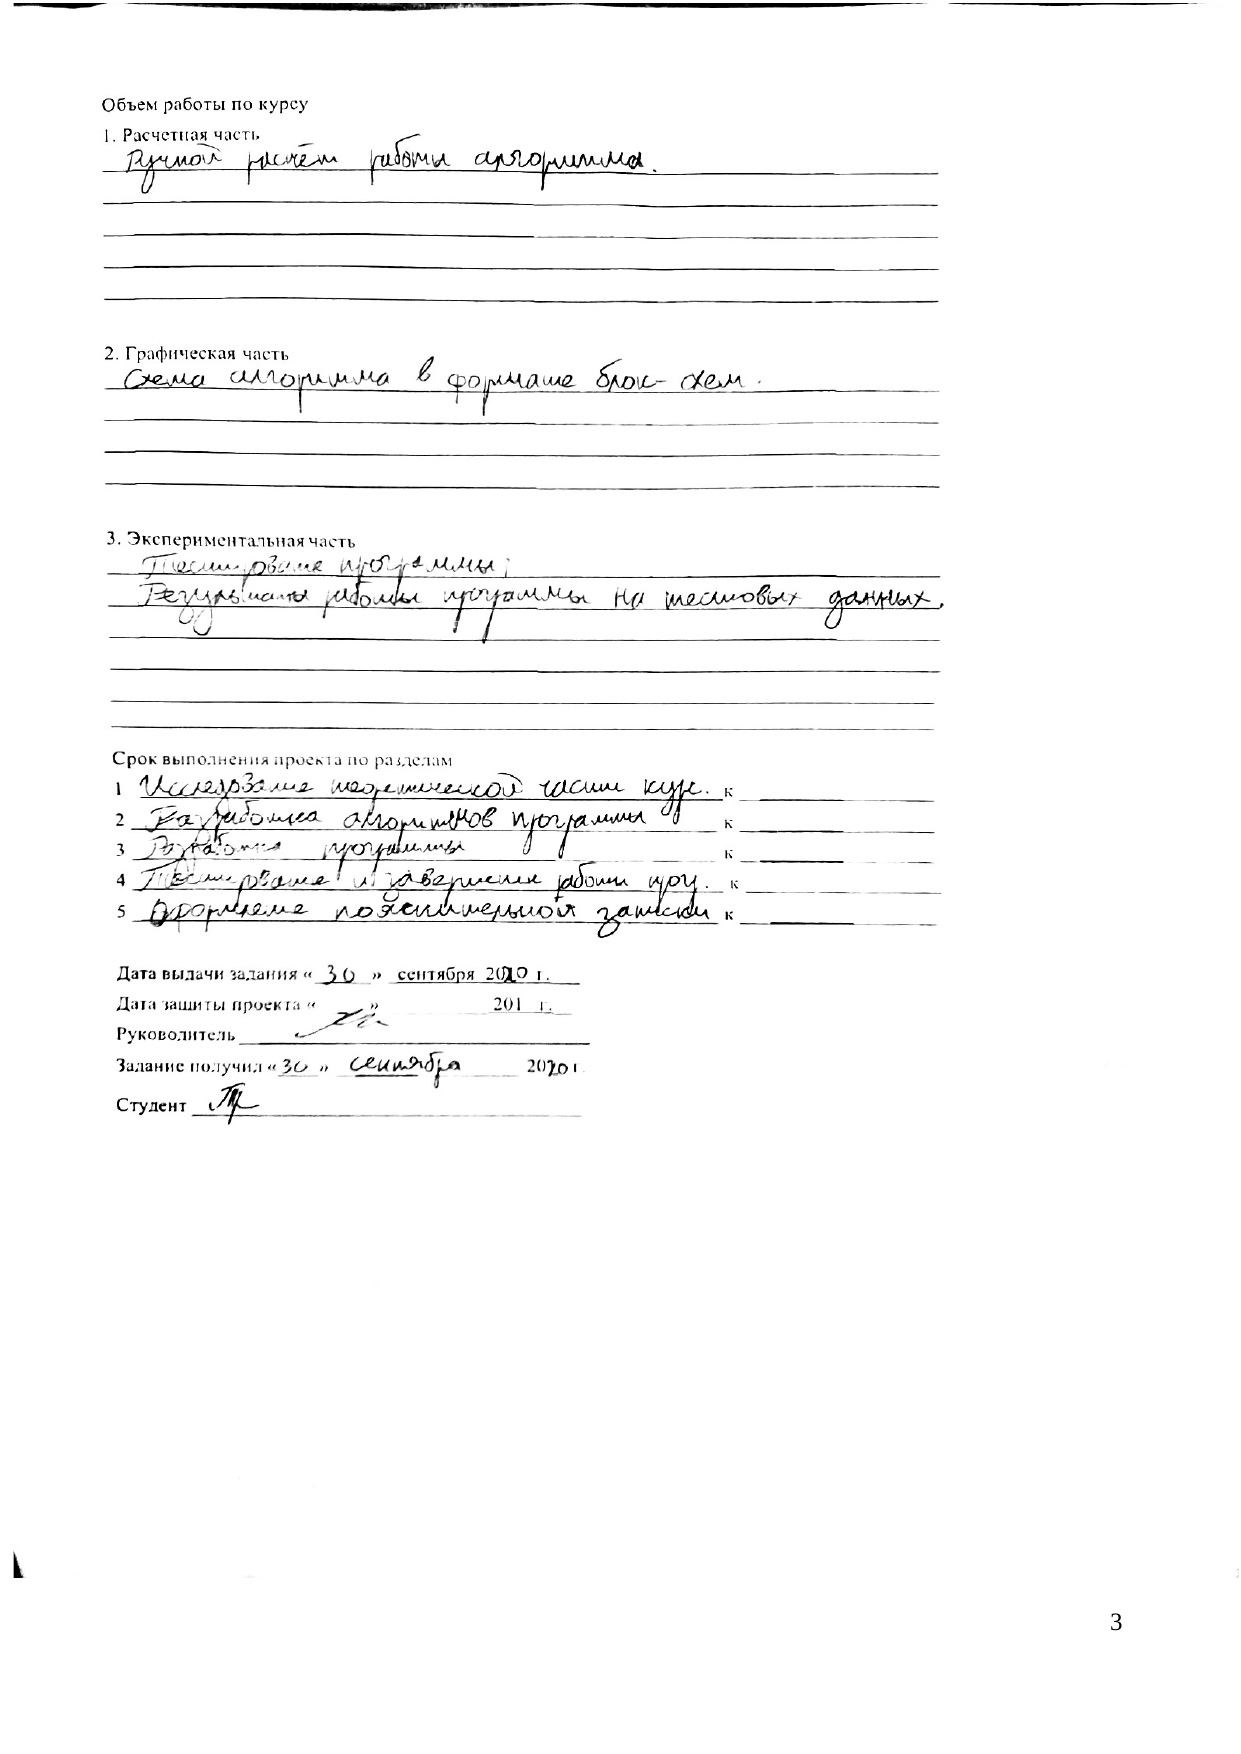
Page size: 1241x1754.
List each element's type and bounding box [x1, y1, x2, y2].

picture [13, 3, 1239, 1578]
